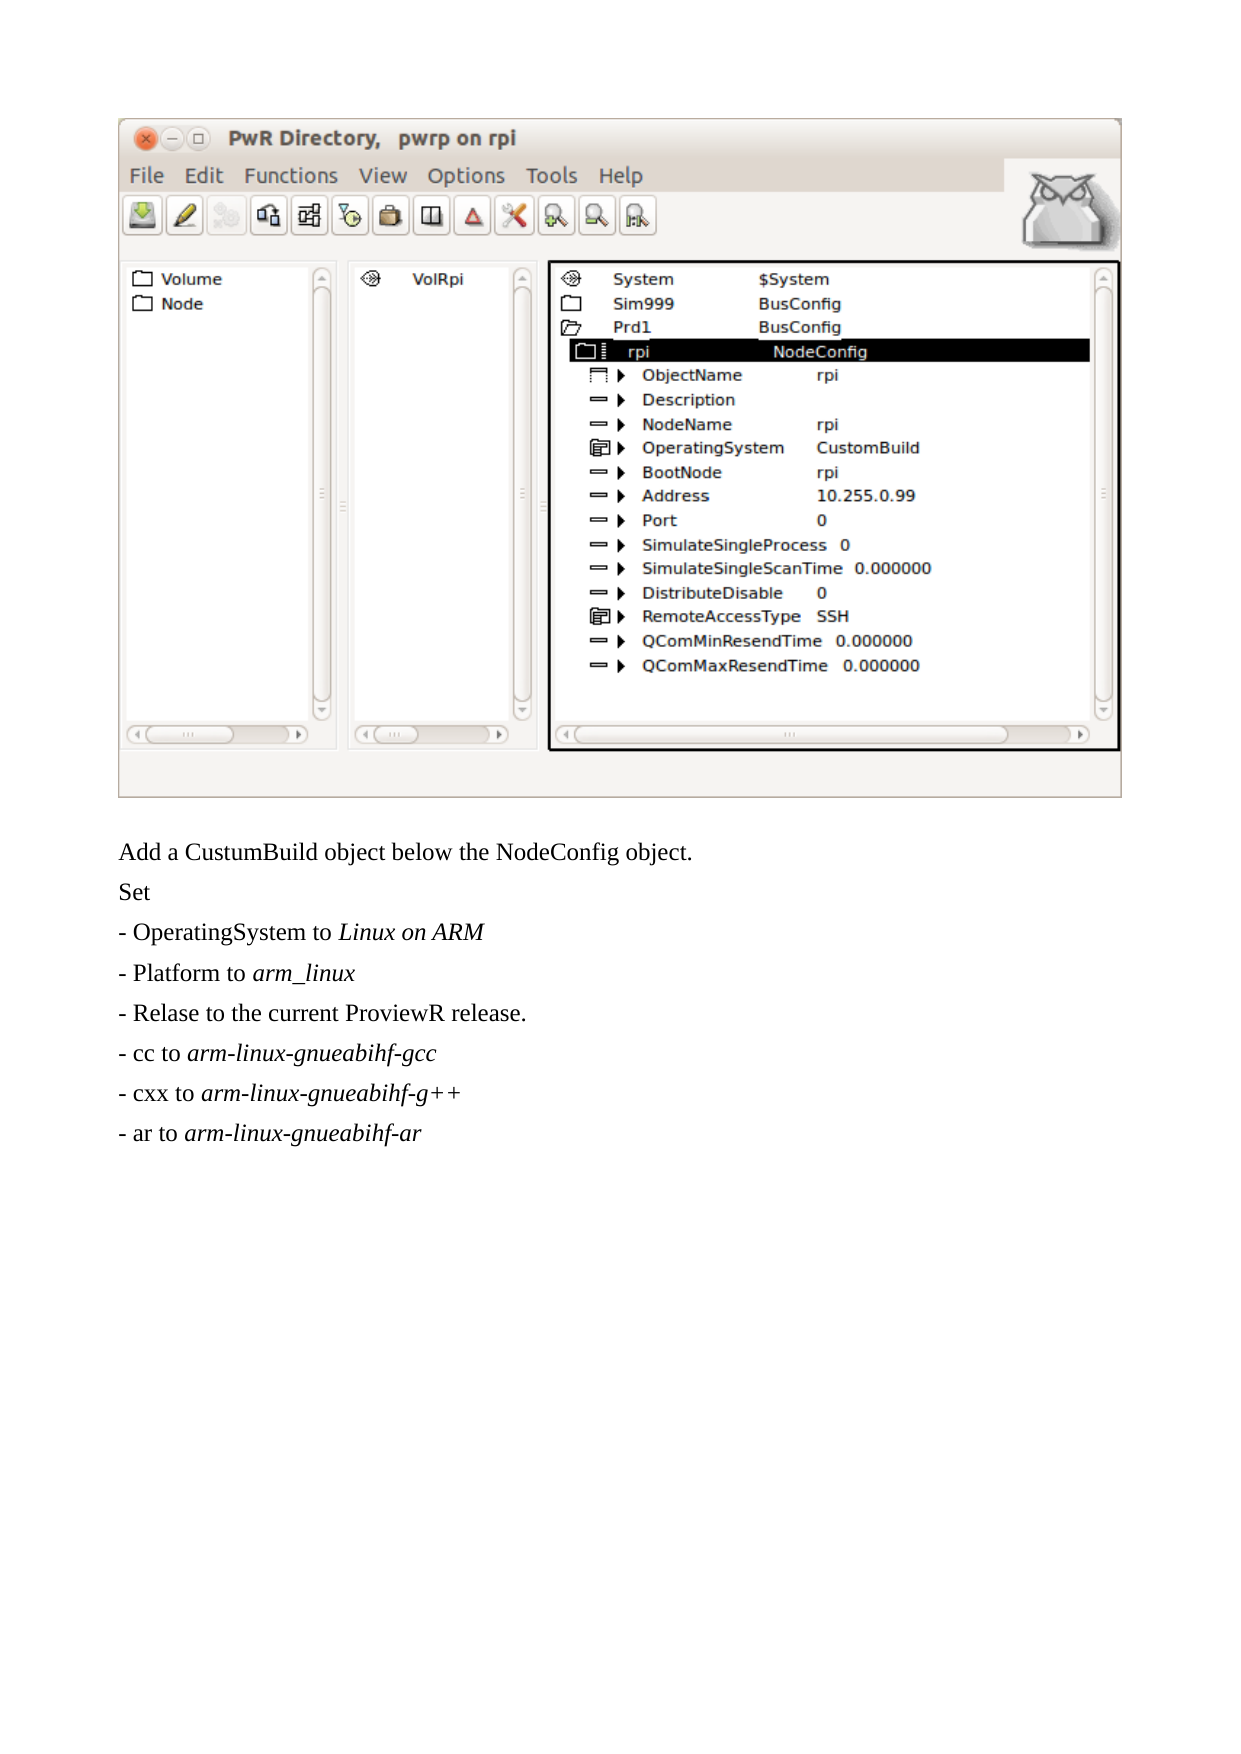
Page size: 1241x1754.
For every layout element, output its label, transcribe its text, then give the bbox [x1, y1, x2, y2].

text Set [118, 878, 1122, 906]
text Add a CustumBuild object below the NodeConfig object. [118, 838, 1122, 866]
text - cxx to arm-linux-gnueabihf-g++ [118, 1079, 1122, 1107]
text - cc to arm-linux-gnueabihf-gcc [118, 1039, 1122, 1067]
text - ar to arm-linux-gnueabihf-ar [118, 1119, 1122, 1147]
text - Platform to arm_linux [118, 959, 1122, 986]
text - OperatingSystem to Linux on ARM [118, 918, 1122, 946]
picture [118, 118, 1122, 798]
text - Relase to the current ProviewR release. [118, 999, 1122, 1027]
